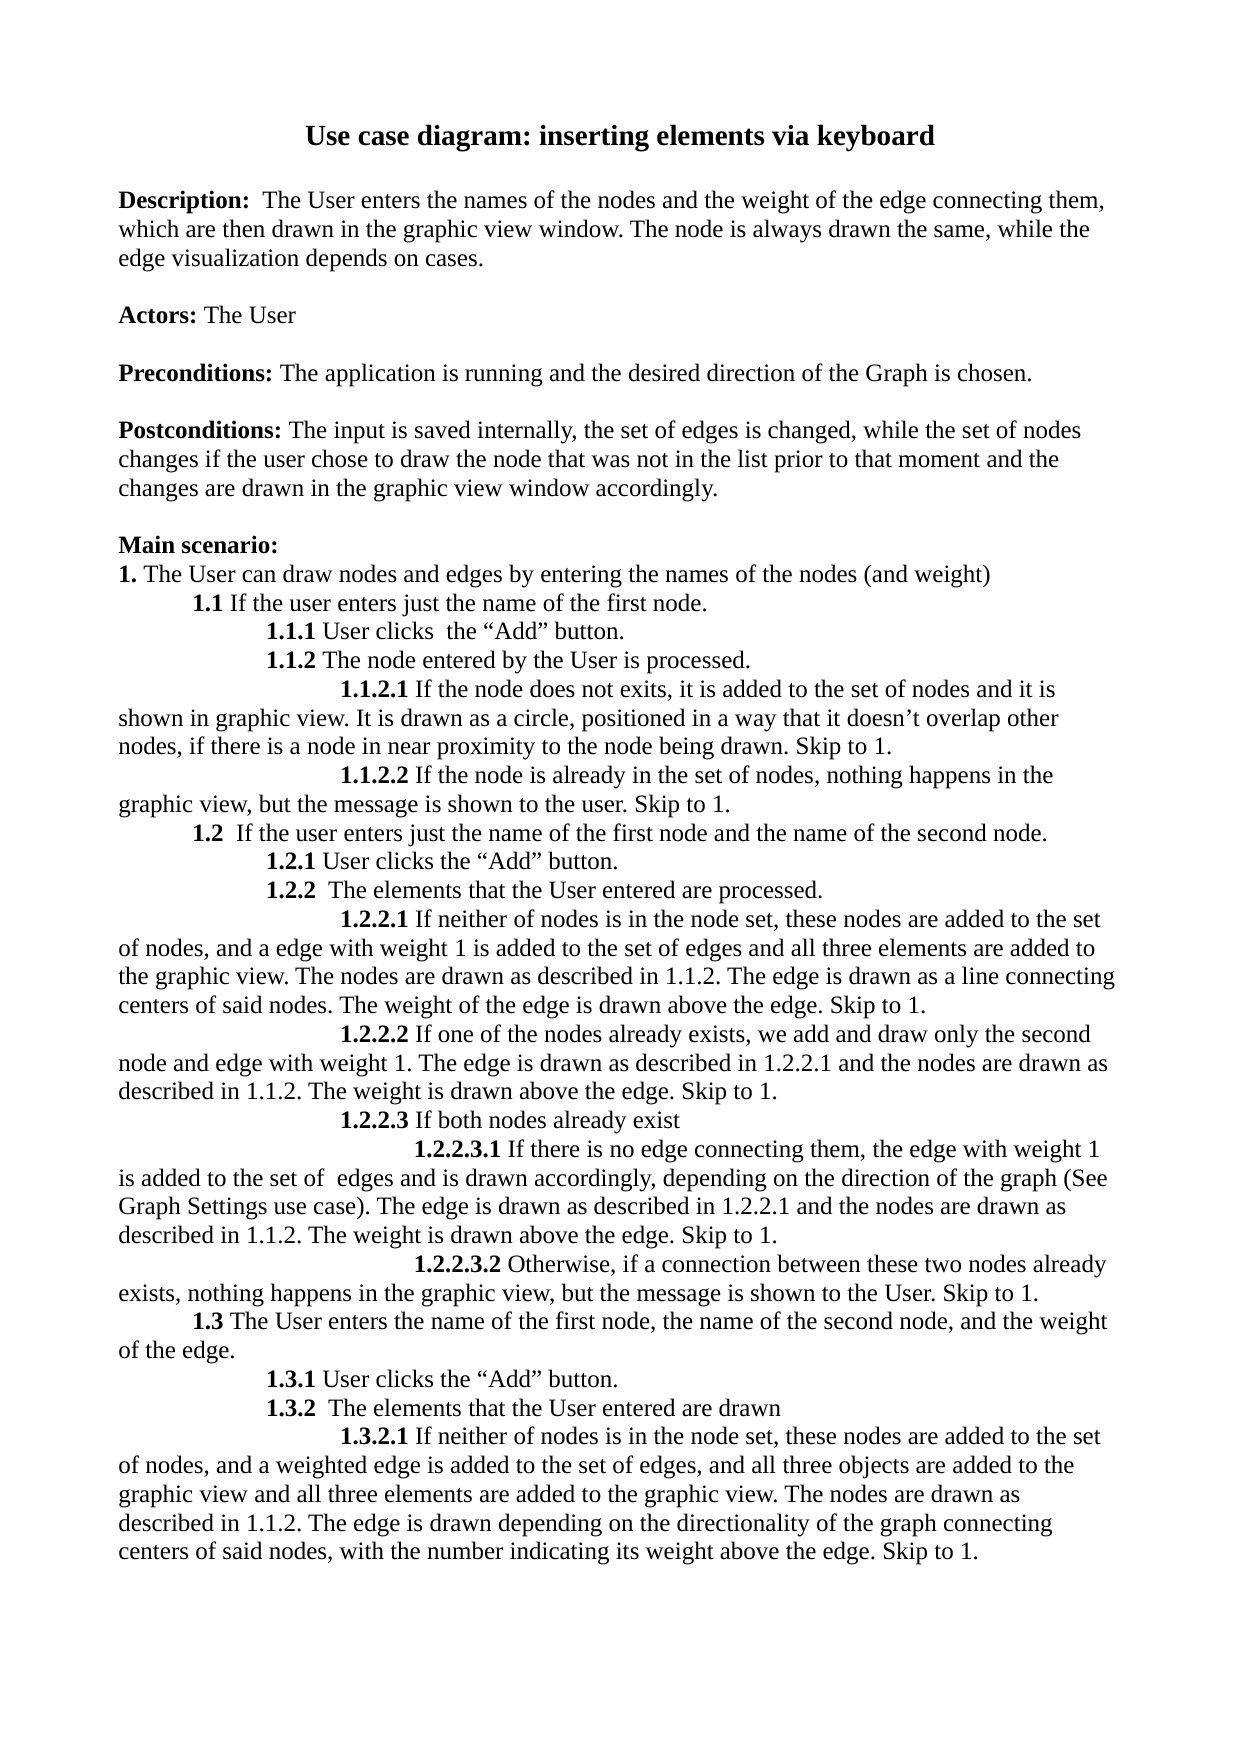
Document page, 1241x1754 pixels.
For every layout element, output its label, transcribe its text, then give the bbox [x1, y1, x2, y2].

text 1.1.2 The node entered by the User is processed. [118, 645, 1122, 674]
text 1.3 The User enters the name of the first node, the name of the second node, and the weight of the edge. [118, 1306, 1122, 1364]
text Description: The User enters the names of the nodes and the weight of the edge connecting them, which are then drawn in the graphic view window. The node is always drawn the same, while the edge visualization depends on cases. [118, 185, 1122, 271]
text 1.3.1 User clicks the “Add” button. [118, 1364, 1122, 1393]
text 1.2 If the user enters just the name of the first node and the name of the second node. [118, 818, 1122, 846]
text 1.3.2.1 If neither of nodes is in the node set, these nodes are added to the set of nodes, and a weighted edge is added to the set of edges, and all three objects are added to the graphic view and all three elements are added to the graphic view. The nodes are drawn as described in 1.1.2. The edge is drawn depending on the directionality of the graph connecting centers of said nodes, with the number indicating its weight above the edge. Skip to 1. [118, 1421, 1122, 1565]
text 1. The User can draw nodes and edges by entering the names of the nodes (and weight) [118, 559, 1122, 588]
text 1.2.2.3 If both nodes already exist [118, 1105, 1122, 1134]
text 1.2.2.2 If one of the nodes already exists, we add and draw only the second node and edge with weight 1. The edge is drawn as described in 1.2.2.1 and the nodes are drawn as described in 1.1.2. The weight is drawn above the edge. Skip to 1. [118, 1019, 1122, 1105]
text 1.2.2.1 If neither of nodes is in the node set, these nodes are added to the set of nodes, and a edge with weight 1 is added to the set of edges and all three elements are added to the graphic view. The nodes are drawn as described in 1.1.2. The edge is drawn as a line connecting centers of said nodes. The weight of the edge is drawn above the edge. Skip to 1. [118, 904, 1122, 1019]
text 1.1.2.2 If the node is already in the set of nodes, nothing happens in the graphic view, but the message is shown to the user. Skip to 1. [118, 760, 1122, 818]
text Postconditions: The input is saved internally, the set of edges is changed, while the set of nodes changes if the user chose to draw the node that was not in the list prior to that moment and the changes are drawn in the graphic view window accordingly. [118, 415, 1122, 501]
text 1.2.1 User clicks the “Add” button. [118, 846, 1122, 875]
text Actors: The User [118, 300, 1122, 329]
text Use case diagram: inserting elements via keyboard [118, 118, 1122, 152]
text 1.2.2 The elements that the User entered are processed. [118, 875, 1122, 904]
text 1.1.2.1 If the node does not exits, it is added to the set of nodes and it is shown in graphic view. It is drawn as a circle, positioned in a way that it doesn’t overlap other nodes, if there is a node in near proximity to the node being drawn. Skip to 1. [118, 674, 1122, 760]
text 1.1.1 User clicks the “Add” button. [118, 616, 1122, 645]
text Main scenario: [118, 530, 1122, 559]
text 1.3.2 The elements that the User entered are drawn [118, 1393, 1122, 1421]
text 1.1 If the user enters just the name of the first node. [118, 588, 1122, 616]
text Preconditions: The application is running and the desired direction of the Graph is chosen. [118, 358, 1122, 386]
text 1.2.2.3.2 Otherwise, if a connection between these two nodes already exists, nothing happens in the graphic view, but the message is shown to the User. Skip to 1. [118, 1249, 1122, 1306]
text 1.2.2.3.1 If there is no edge connecting them, the edge with weight 1 is added to the set of edges and is drawn accordingly, depending on the direction of the graph (See Graph Settings use case). The edge is drawn as described in 1.2.2.1 and the nodes are drawn as described in 1.1.2. The weight is drawn above the edge. Skip to 1. [118, 1134, 1122, 1249]
